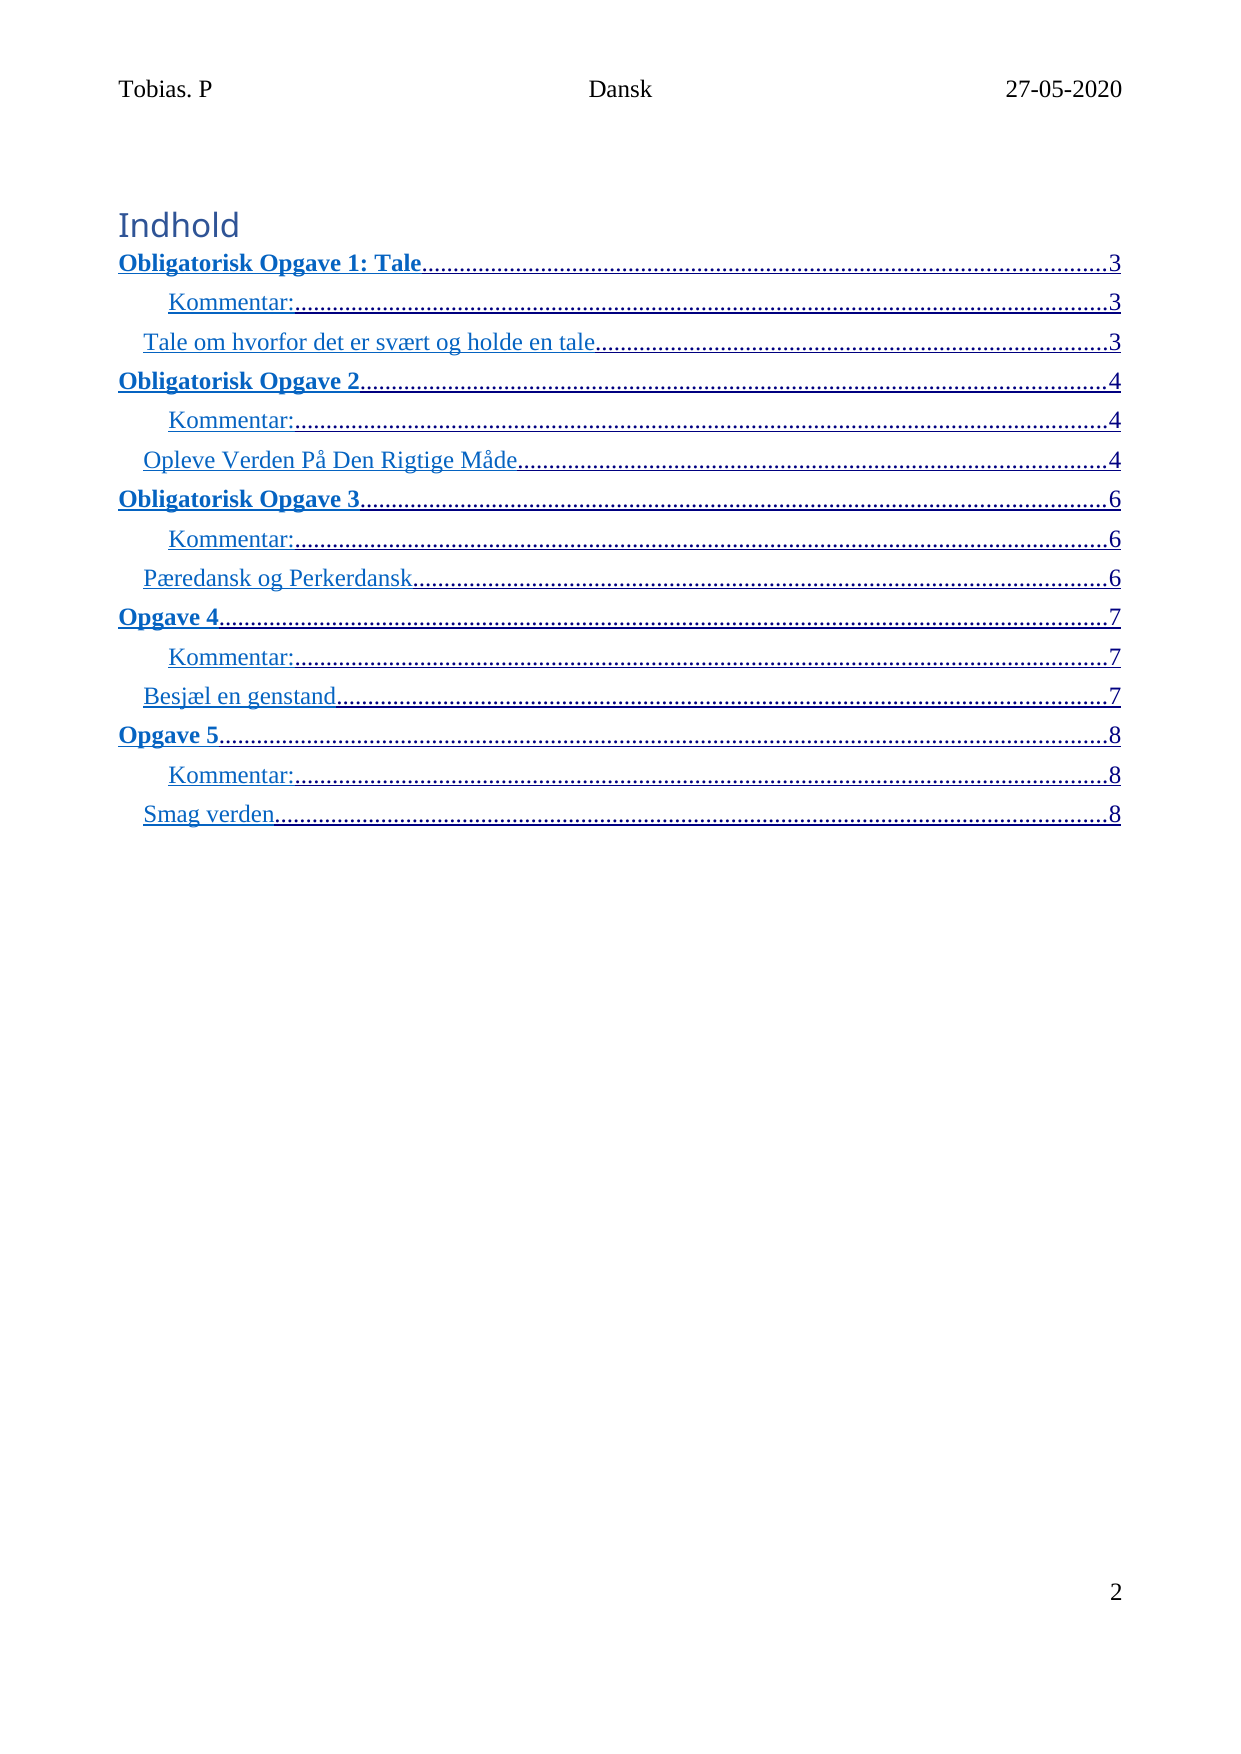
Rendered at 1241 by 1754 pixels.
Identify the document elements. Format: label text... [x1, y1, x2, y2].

text Kommentar: 7 [168, 642, 1122, 671]
text Obligatorisk Opgave 3 6 [118, 484, 1122, 513]
text Indhold [118, 202, 1122, 248]
text Opleve Verden På Den Rigtige Måde 4 [143, 445, 1122, 474]
text Obligatorisk Opgave 2 4 [118, 366, 1122, 395]
text Opgave 5 8 [118, 721, 1122, 749]
text Kommentar: 4 [168, 406, 1122, 434]
text Pæredansk og Perkerdansk 6 [143, 563, 1122, 592]
text Obligatorisk Opgave 1: Tale 3 [118, 248, 1122, 277]
text Kommentar: 3 [168, 287, 1122, 316]
text Tale om hvorfor det er svært og holde en tale 3 [143, 327, 1122, 356]
text Kommentar: 8 [168, 760, 1122, 789]
text Kommentar: 6 [168, 524, 1122, 552]
text Opgave 4 7 [118, 602, 1122, 631]
text Smag verden 8 [143, 799, 1122, 828]
text Besjæl en genstand 7 [143, 681, 1122, 710]
